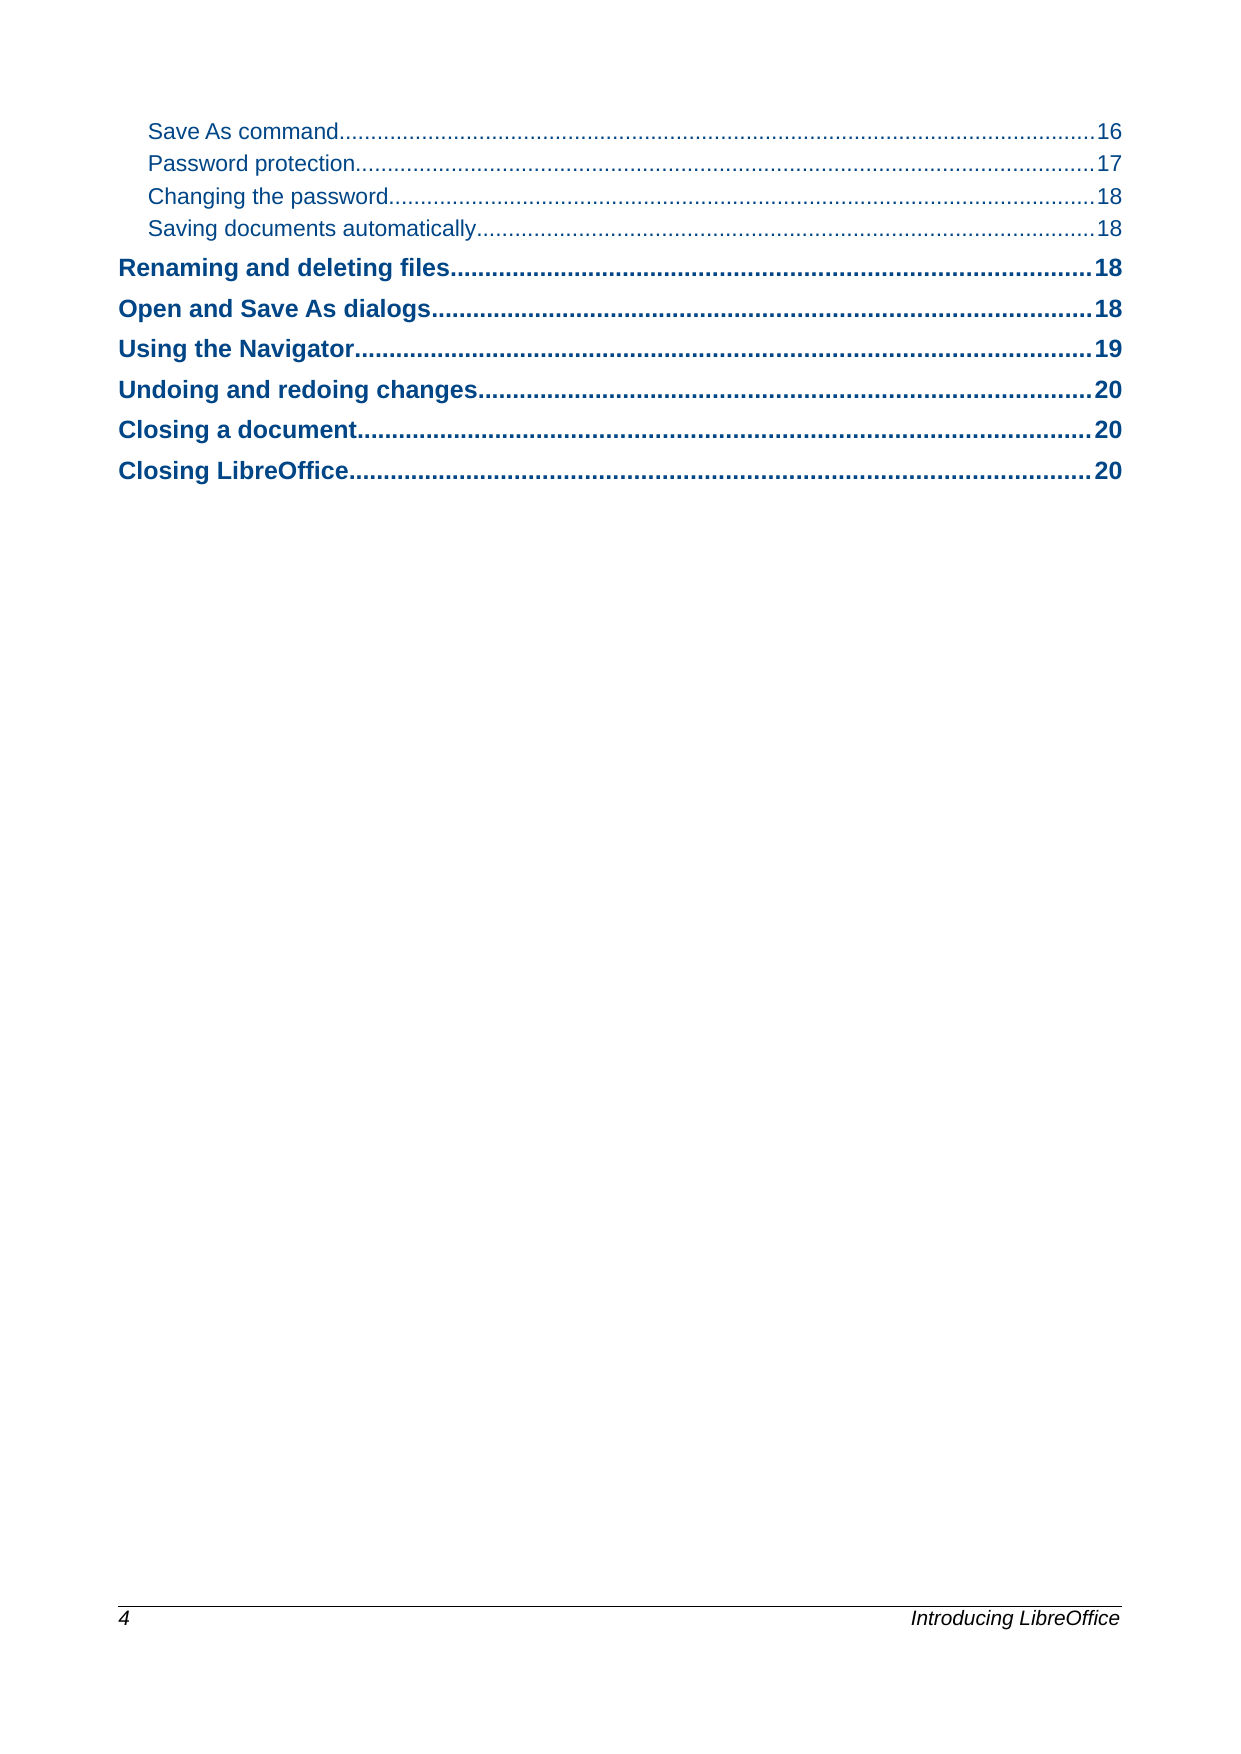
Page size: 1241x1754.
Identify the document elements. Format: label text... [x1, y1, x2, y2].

text Saving documents automatically 18 [148, 215, 1122, 241]
text Password protection 17 [148, 150, 1122, 177]
text Using the Navigator 19 [118, 334, 1122, 363]
text Closing a document 20 [118, 415, 1122, 444]
text Open and Save As dialogs 18 [118, 294, 1122, 322]
text Undoing and redoing changes 20 [118, 375, 1122, 403]
text Changing the password 18 [148, 183, 1122, 209]
text Save As command 16 [148, 118, 1122, 144]
text Renaming and deleting files 18 [118, 253, 1122, 282]
text Closing LibreOffice 20 [118, 456, 1122, 484]
